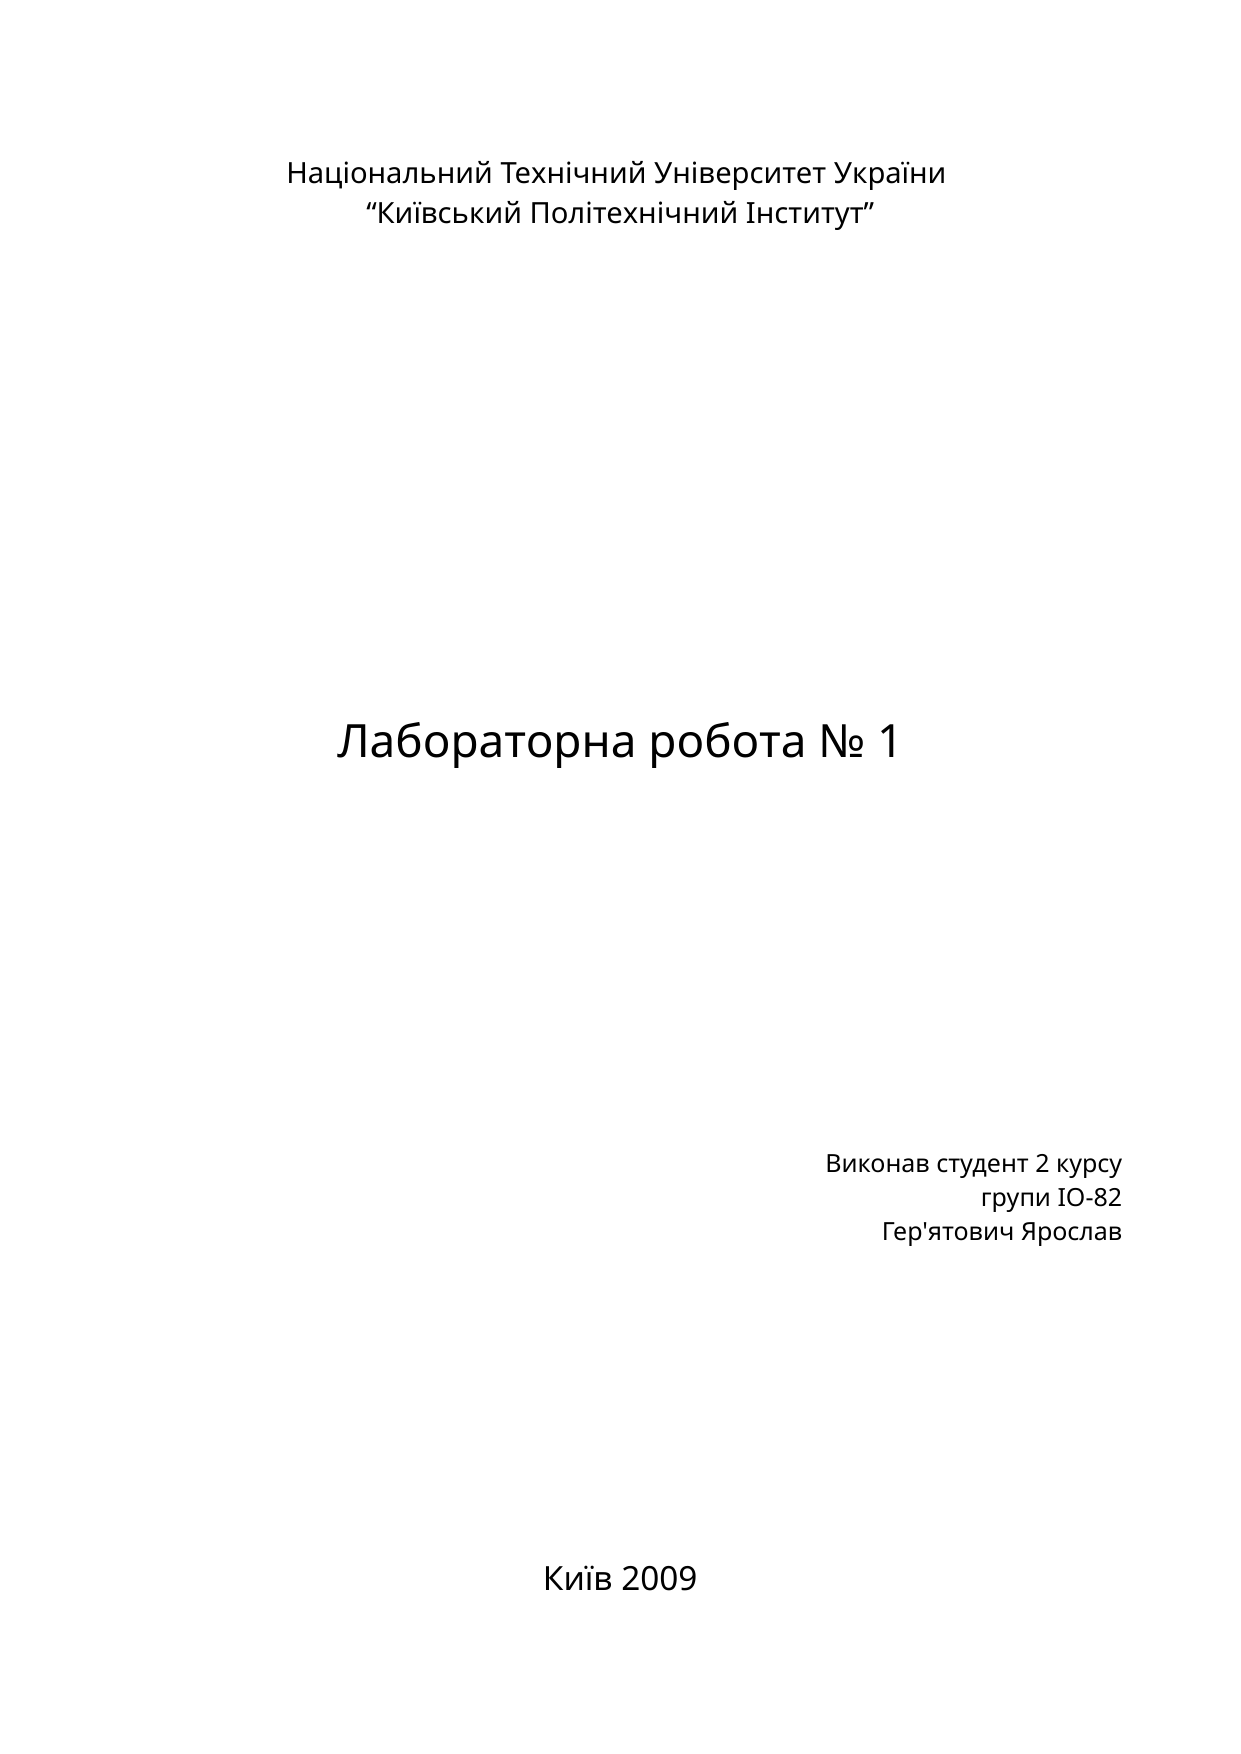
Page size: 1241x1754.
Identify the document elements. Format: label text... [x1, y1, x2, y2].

text групи ІО-82 [118, 1179, 1122, 1214]
text Виконав студент 2 курсу [118, 1146, 1122, 1179]
text “Київський Політехнічний Інститут” [118, 192, 1122, 232]
text Національний Технічний Університет України [118, 152, 1122, 192]
text Київ 2009 [118, 1554, 1122, 1600]
text Лабораторна робота № 1 [118, 708, 1122, 771]
text Гер'ятович Ярослав [118, 1214, 1122, 1248]
